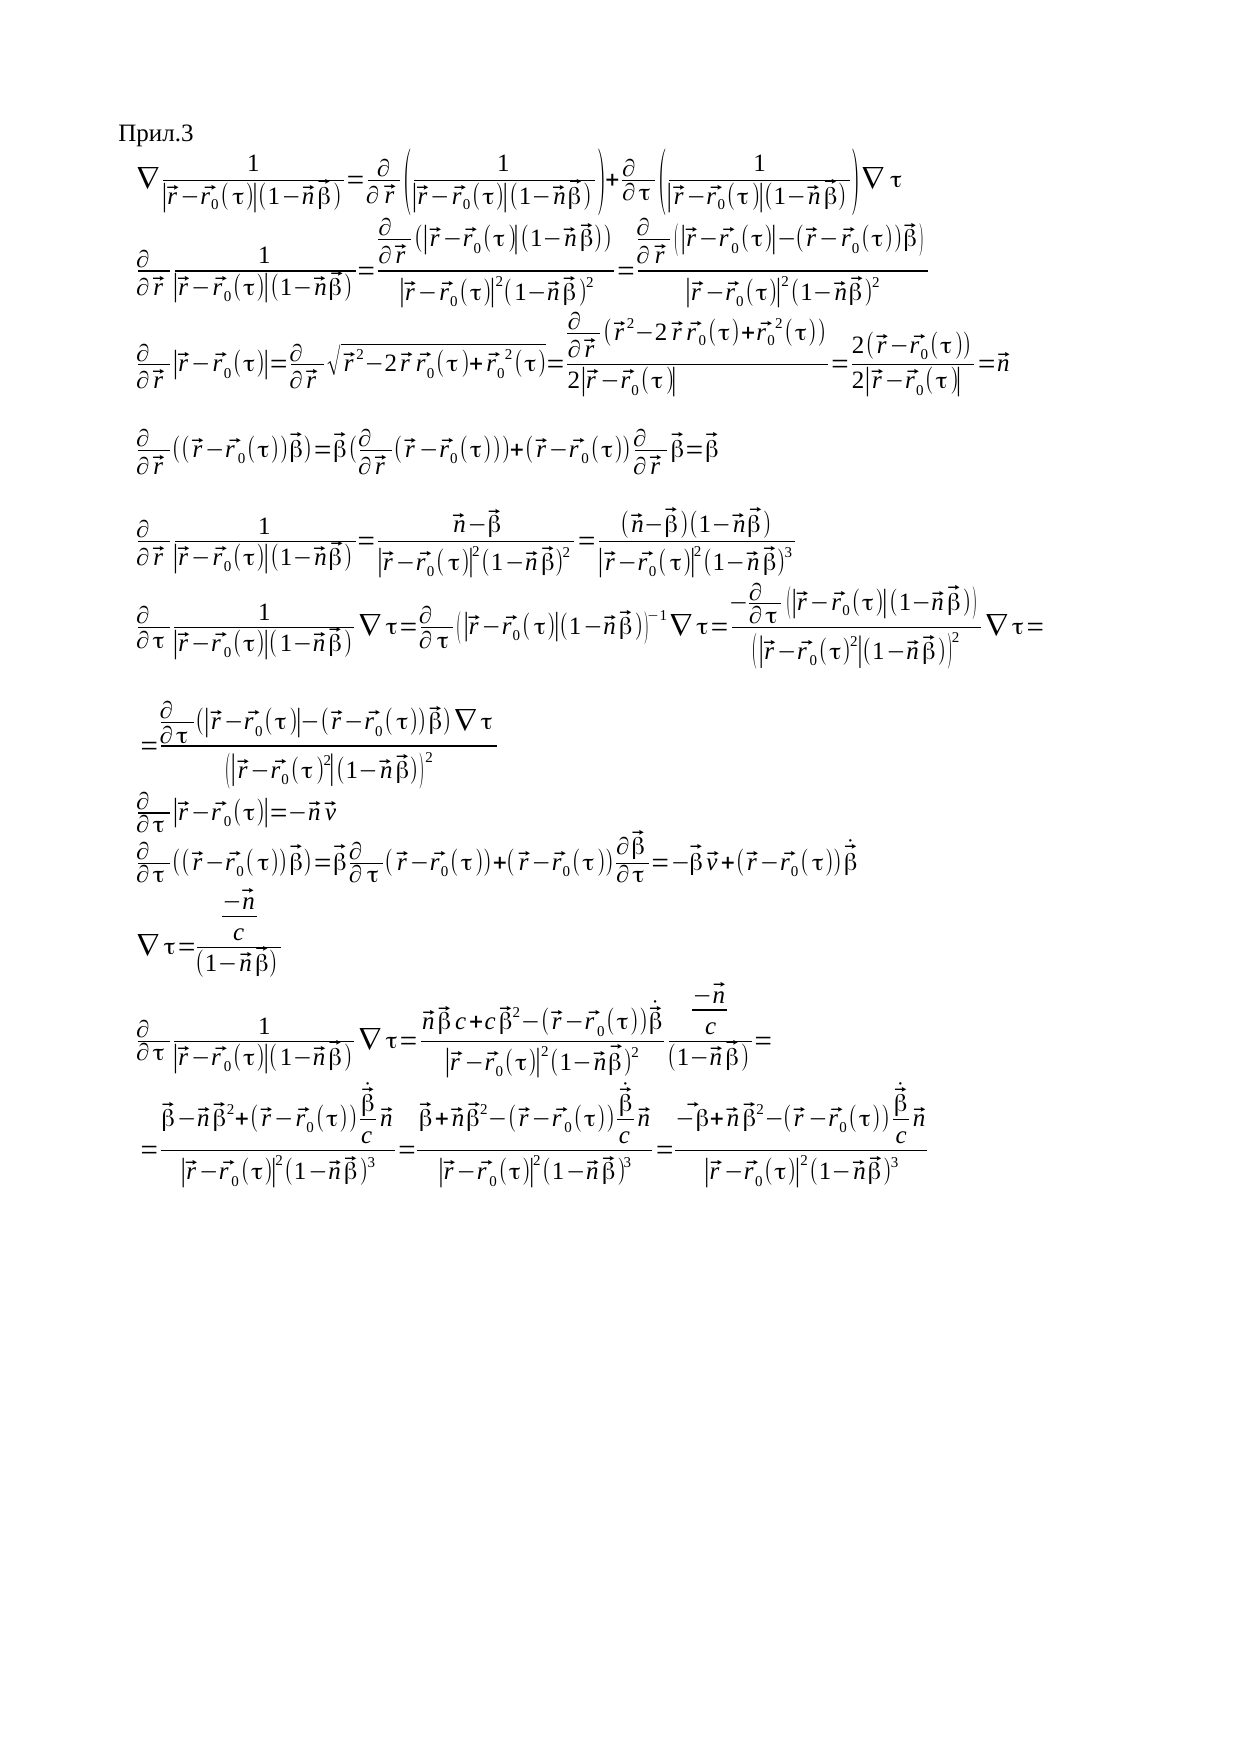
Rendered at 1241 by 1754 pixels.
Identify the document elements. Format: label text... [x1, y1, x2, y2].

text Прил.3 [118, 118, 1122, 147]
